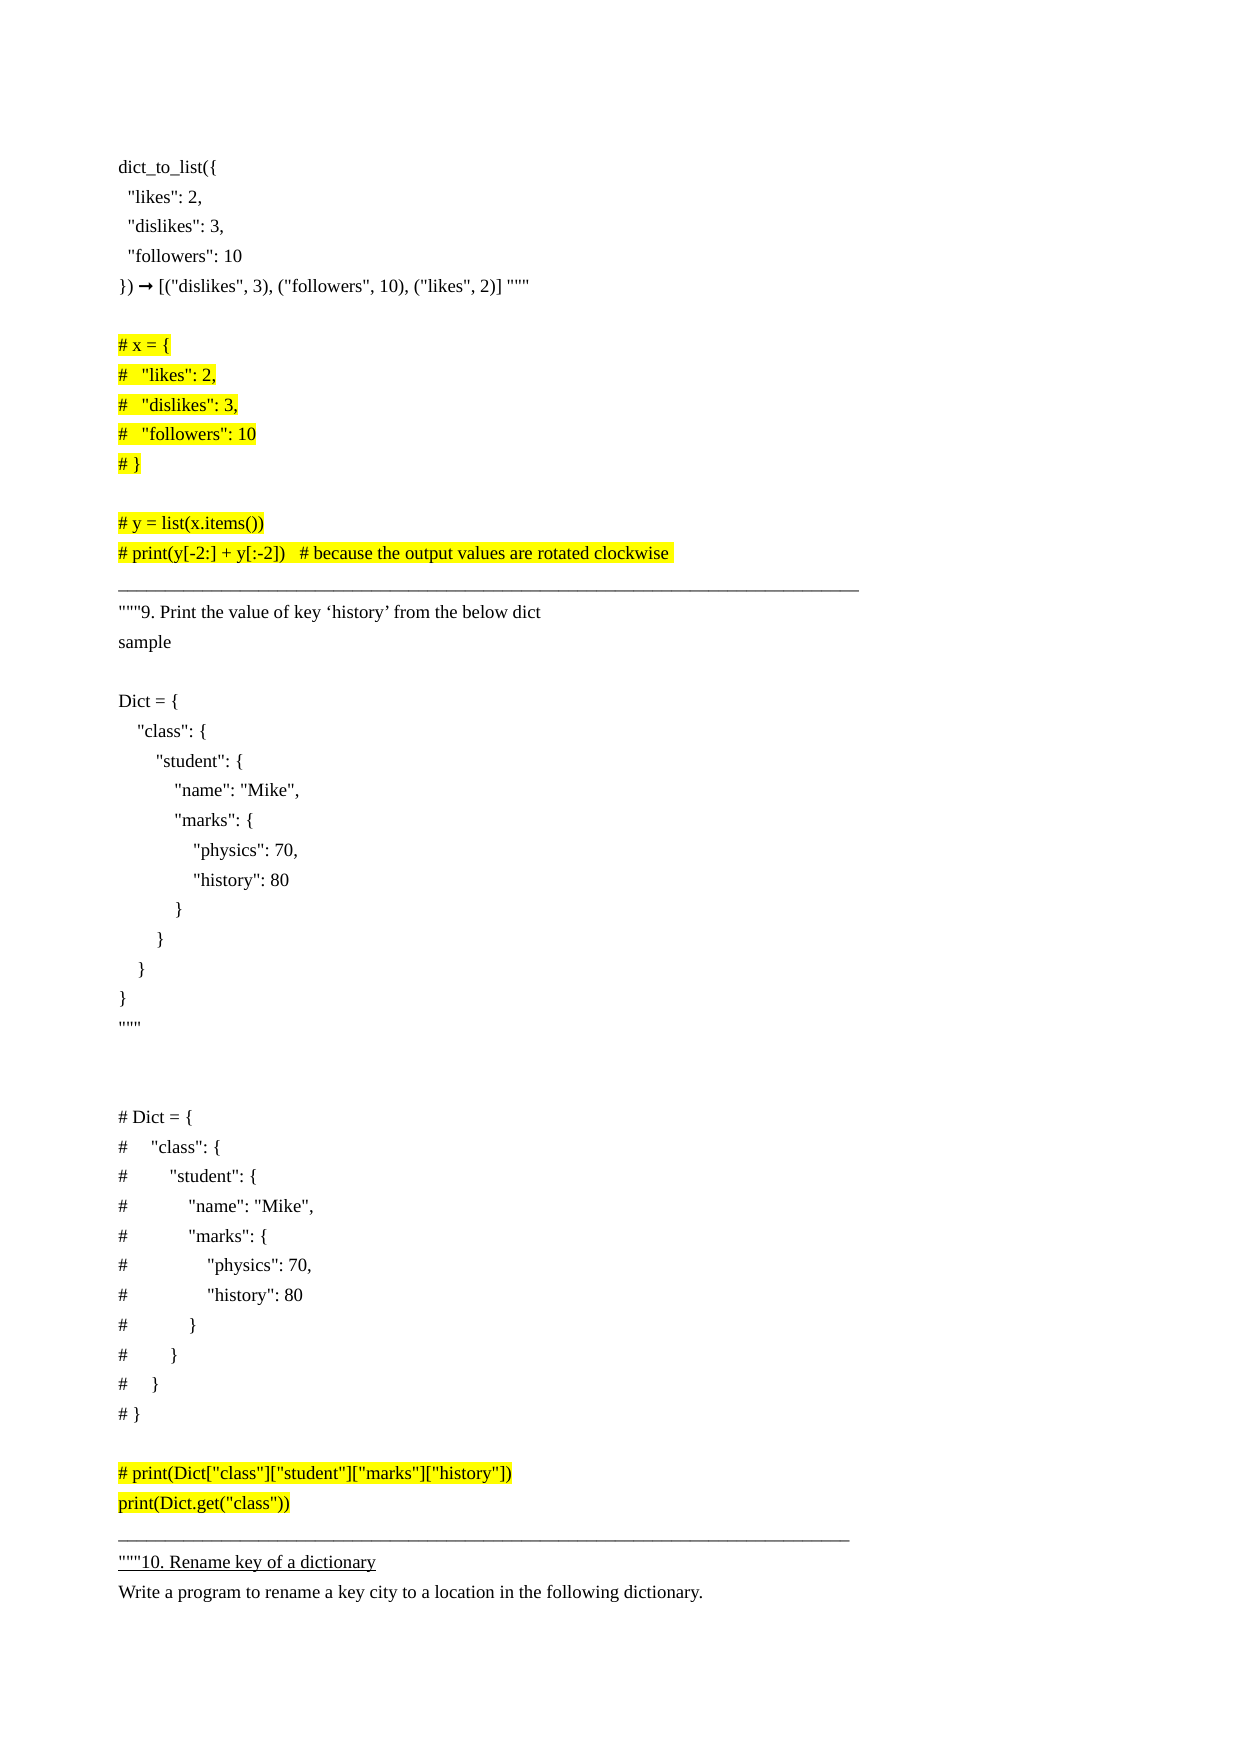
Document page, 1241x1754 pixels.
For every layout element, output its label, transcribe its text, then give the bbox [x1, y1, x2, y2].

text # } [118, 1335, 1122, 1365]
text # "history": 80 [118, 1276, 1122, 1306]
text # "class": { [118, 1127, 1122, 1157]
text } [118, 890, 1122, 920]
text # } [118, 1306, 1122, 1335]
text # "physics": 70, [118, 1246, 1122, 1276]
text # print(Dict["class"]["student"]["marks"]["history"]) [118, 1454, 1122, 1484]
text "history": 80 [118, 860, 1122, 890]
text # "student": { [118, 1157, 1122, 1187]
text # "name": "Mike", [118, 1187, 1122, 1217]
text dict_to_list({ [118, 148, 1122, 177]
text "marks": { [118, 801, 1122, 831]
text # "dislikes": 3, [118, 385, 1122, 415]
text # Dict = { [118, 1098, 1122, 1127]
text _______________________________________________________________________________ [118, 563, 1122, 593]
text print(Dict.get("class")) [118, 1484, 1122, 1513]
text ______________________________________________________________________________ [118, 1513, 1122, 1543]
text # "likes": 2, [118, 356, 1122, 385]
text "class": { [118, 712, 1122, 742]
text """9. Print the value of key ‘history’ from the below dict [118, 593, 1122, 623]
text "likes": 2, [118, 177, 1122, 207]
text "dislikes": 3, [118, 207, 1122, 237]
text } [118, 979, 1122, 1009]
text Dict = { [118, 682, 1122, 712]
text # } [118, 445, 1122, 474]
text "student": { [118, 742, 1122, 771]
text "physics": 70, [118, 831, 1122, 860]
text sample [118, 623, 1122, 652]
text # } [118, 1395, 1122, 1424]
text Write a program to rename a key city to a location in the following dictionary. [118, 1573, 1122, 1602]
text # "marks": { [118, 1217, 1122, 1246]
text } [118, 920, 1122, 949]
text # print(y[-2:] + y[:-2]) # because the output values are rotated clockwise [118, 534, 1122, 563]
text # x = { [118, 326, 1122, 356]
text "name": "Mike", [118, 771, 1122, 801]
text """ [118, 1009, 1122, 1038]
text "followers": 10 [118, 237, 1122, 267]
text """10. Rename key of a dictionary [118, 1543, 1122, 1573]
text }) ➞ [("dislikes", 3), ("followers", 10), ("likes", 2)] """ [118, 267, 1122, 296]
text # y = list(x.items()) [118, 504, 1122, 534]
text } [118, 949, 1122, 979]
text # "followers": 10 [118, 415, 1122, 445]
text # } [118, 1365, 1122, 1395]
